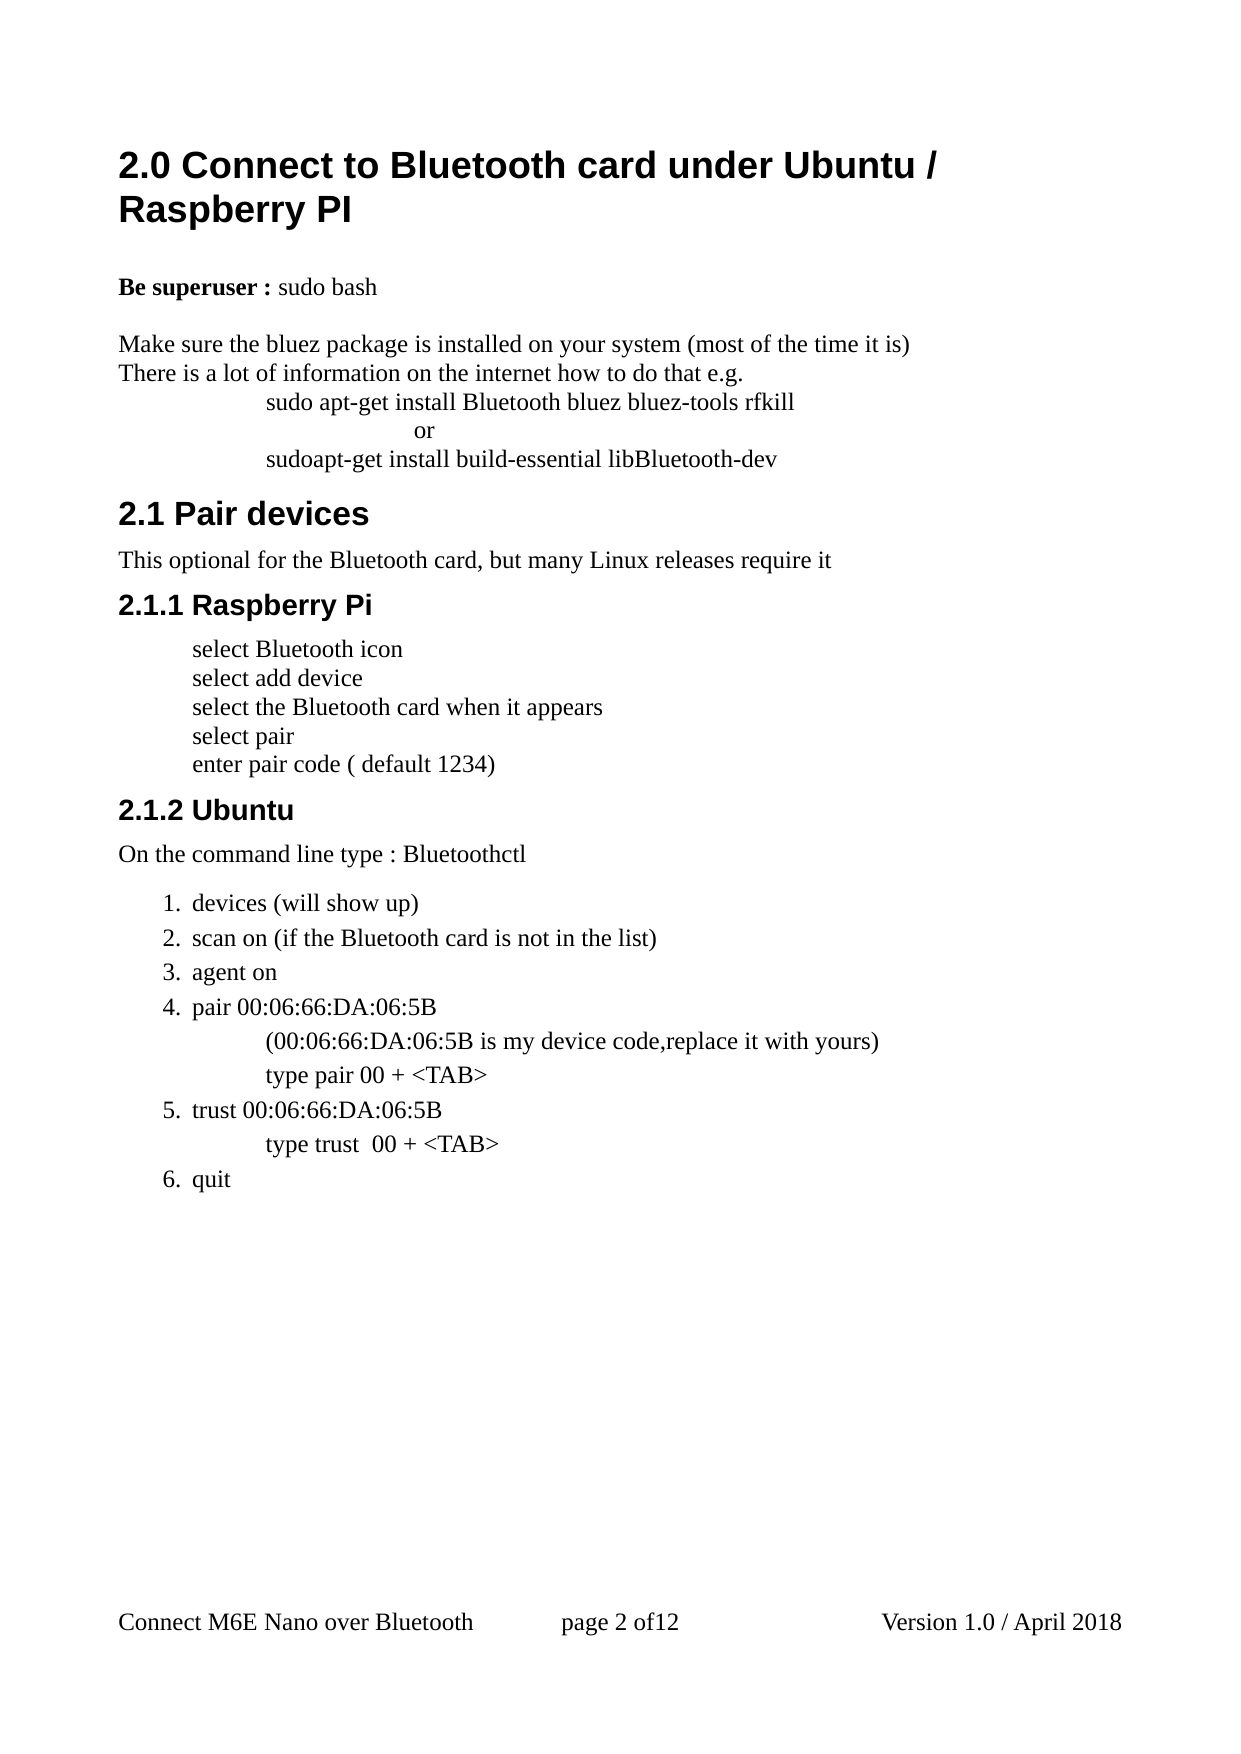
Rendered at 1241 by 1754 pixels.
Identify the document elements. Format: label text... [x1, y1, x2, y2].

text select the Bluetooth card when it appears [118, 692, 1122, 721]
text select pair [118, 721, 1122, 749]
text sudo apt-get install Bluetooth bluez bluez-tools rfkill [118, 387, 1122, 415]
text Be superuser : sudo bash [118, 272, 1122, 300]
text On the command line type : Bluetoothctl [118, 839, 1122, 868]
text There is a lot of information on the internet how to do that e.g. [118, 358, 1122, 387]
subtitle 2.1 Pair devices [118, 494, 1122, 532]
list (00:06:66:DA:06:5B is my device code,replace it with yours) [236, 1026, 1122, 1055]
text Make sure the bluez package is installed on your system (most of the time it is) [118, 329, 1122, 358]
list scan on (if the Bluetooth card is not in the list) [162, 923, 1122, 951]
subtitle 2.1.1 Raspberry Pi [118, 588, 1122, 622]
list type pair 00 + <TAB> [236, 1061, 1122, 1089]
list pair 00:06:66:DA:06:5B [162, 992, 1122, 1020]
text sudoapt-get install build-essential libBluetooth-dev [118, 444, 1122, 473]
text select Bluetooth icon [118, 634, 1122, 663]
subtitle 2.0 Connect to Bluetooth card under Ubuntu / Raspberry PI [118, 143, 1122, 230]
list type trust 00 + <TAB> [236, 1129, 1122, 1158]
text or [118, 415, 1122, 444]
list devices (will show up) [162, 888, 1122, 917]
list agent on [162, 957, 1122, 986]
text enter pair code ( default 1234) [118, 749, 1122, 778]
text select add device [118, 663, 1122, 692]
list quit [162, 1164, 1122, 1193]
subtitle 2.1.2 Ubuntu [118, 793, 1122, 827]
text This optional for the Bluetooth card, but many Linux releases require it [118, 545, 1122, 574]
list trust 00:06:66:DA:06:5B [162, 1095, 1122, 1124]
